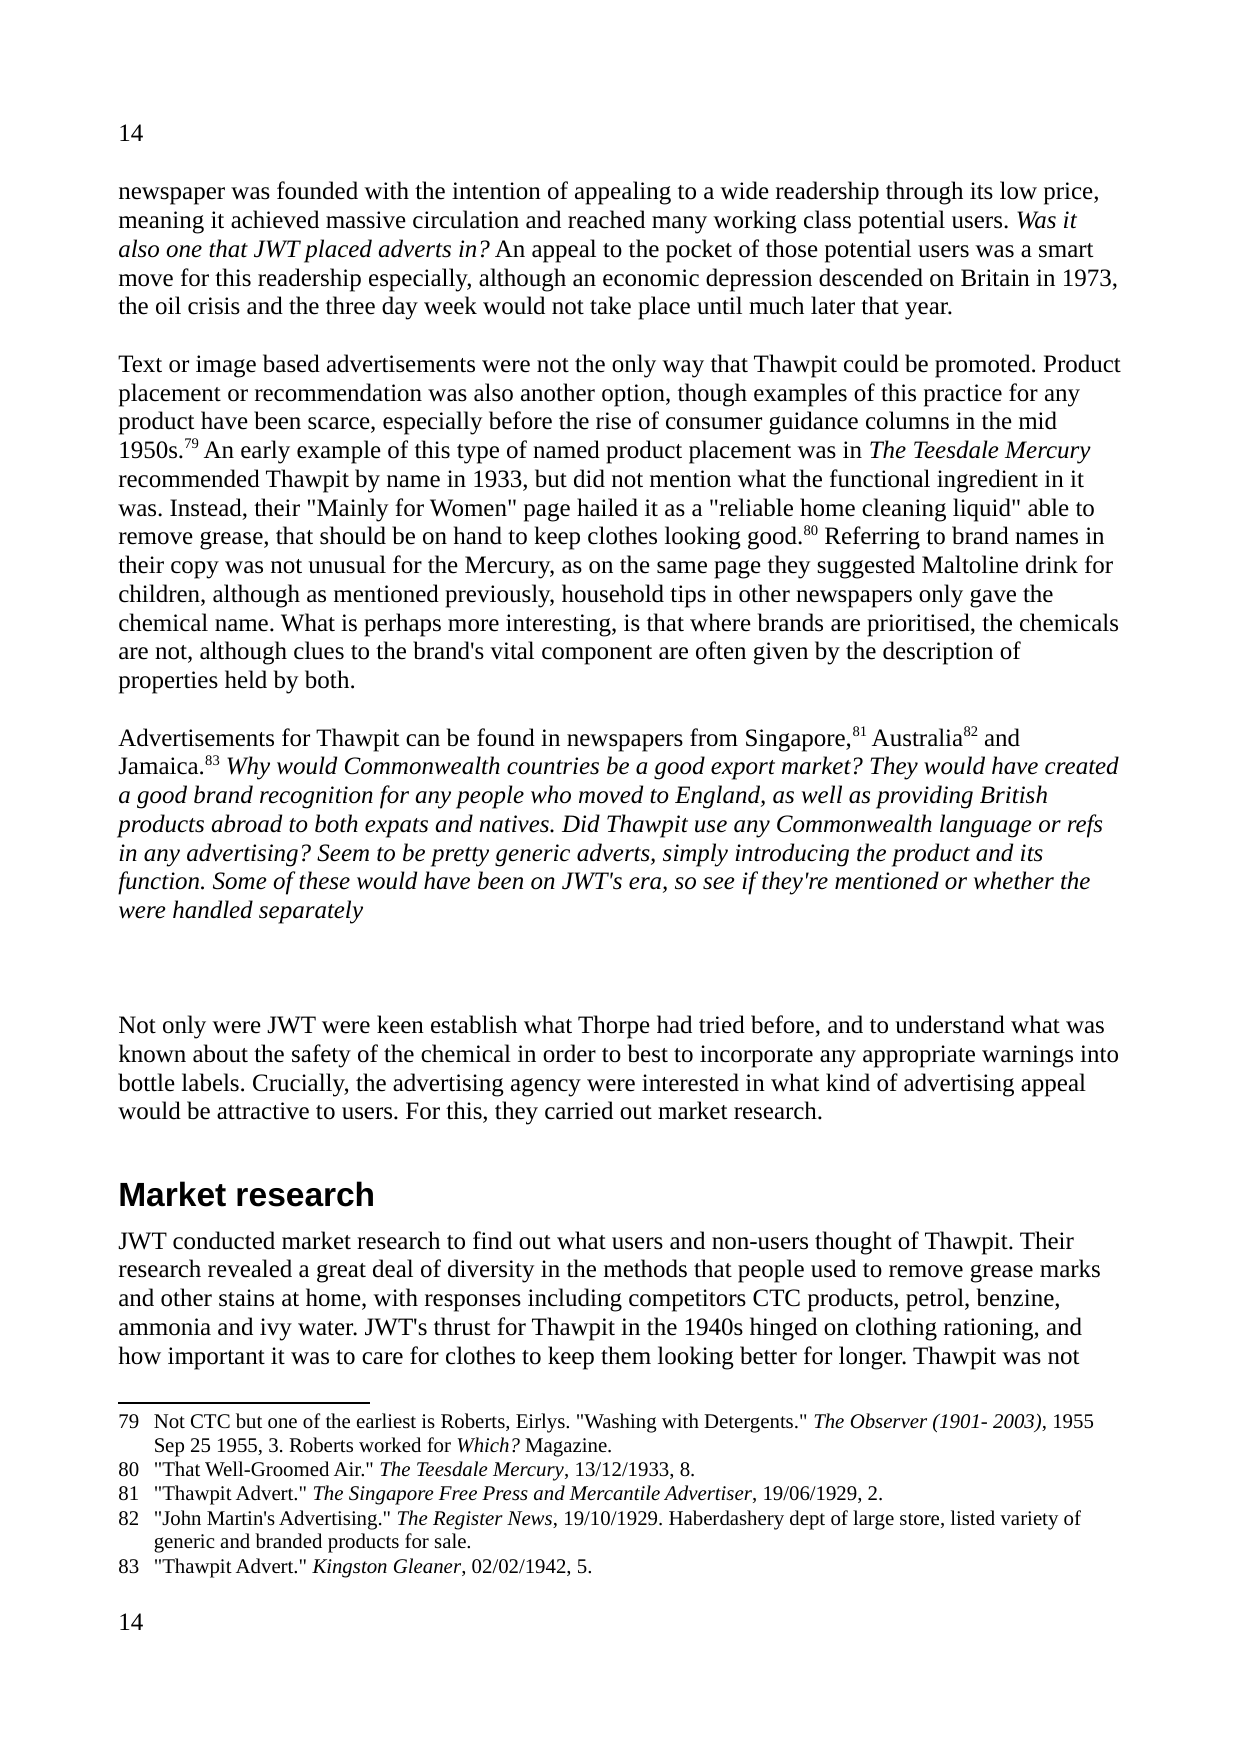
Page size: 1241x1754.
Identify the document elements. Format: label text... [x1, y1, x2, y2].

text "That Well-Groomed Air." The Teesdale Mercury, 13/12/1933, 8. [118, 1457, 1122, 1481]
subtitle Market research [118, 1175, 1122, 1213]
text "Thawpit Advert." The Singapore Free Press and Mercantile Advertiser, 19/06/1929, 2. [118, 1481, 1122, 1505]
text By March 1973, Thawpit was part of the Newton Chambers company and marketed alongside their products. Thawpit was promoted as a budget-friendly alternative to sending garments out for dry cleaning. Chemist & Druggist informed its readers and potential stockists of the product, that Thawpit adverts made 74 million opportunities for sales through the News of the World. This newspaper was founded with the intention of appealing to a wide readership through its low price, meaning it achieved massive circulation and reached many working class potential users. Was it also one that JWT placed adverts in? An appeal to the pocket of those potential users was a smart move for this readership especially, although an economic depression descended on Britain in 1973, the oil crisis and the three day week would not take place until much later that year. [118, 176, 1122, 320]
text "John Martin's Advertising." The Register News, 19/10/1929. Haberdashery dept of large store, listed variety of generic and branded products for sale. [118, 1505, 1122, 1553]
text "Thawpit Advert." Kingston Gleaner, 02/02/1942, 5. [118, 1553, 1122, 1578]
text Not CTC but one of the earliest is Roberts, Eirlys. "Washing with Detergents." The Observer (1901- 2003), 1955 Sep 25 1955, 3. Roberts worked for Which? Magazine. [118, 1409, 1122, 1457]
text Text or image based advertisements were not the only way that Thawpit could be promoted. Product placement or recommendation was also another option, though examples of this practice for any product have been scarce, especially before the rise of consumer guidance columns in the mid 1950s. An early example of this type of named product placement was in The Teesdale Mercury recommended Thawpit by name in 1933, but did not mention what the functional ingredient in it was. Instead, their "Mainly for Women" page hailed it as a "reliable home cleaning liquid" able to remove grease, that should be on hand to keep clothes looking good. Referring to brand names in their copy was not unusual for the Mercury, as on the same page they suggested Maltoline drink for children, although as mentioned previously, household tips in other newspapers only gave the chemical name. What is perhaps more interesting, is that where brands are prioritised, the chemicals are not, although clues to the brand's vital component are often given by the description of properties held by both. [118, 349, 1122, 694]
text Advertisements for Thawpit can be found in newspapers from Singapore, Australia and Jamaica. Why would Commonwealth countries be a good export market? They would have created a good brand recognition for any people who moved to England, as well as providing British products abroad to both expats and natives. Did Thawpit use any Commonwealth language or refs in any advertising? Seem to be pretty generic adverts, simply introducing the product and its function. Some of these would have been on JWT's era, so see if they're mentioned or whether the were handled separately [118, 723, 1122, 924]
text Not only were JWT were keen establish what Thorpe had tried before, and to understand what was known about the safety of the chemical in order to best to incorporate any appropriate warnings into bottle labels. Crucially, the advertising agency were interested in what kind of advertising appeal would be attractive to users. For this, they carried out market research. [118, 1010, 1122, 1125]
text JWT conducted market research to find out what users and non-users thought of Thawpit. Their research revealed a great deal of diversity in the methods that people used to remove grease marks and other stains at home, with responses including competitors CTC products, petrol, benzine, ammonia and ivy water. JWT's thrust for Thawpit in the 1940s hinged on clothing rationing, and how important it was to care for clothes to keep them looking better for longer. Thawpit was not [118, 1226, 1122, 1369]
